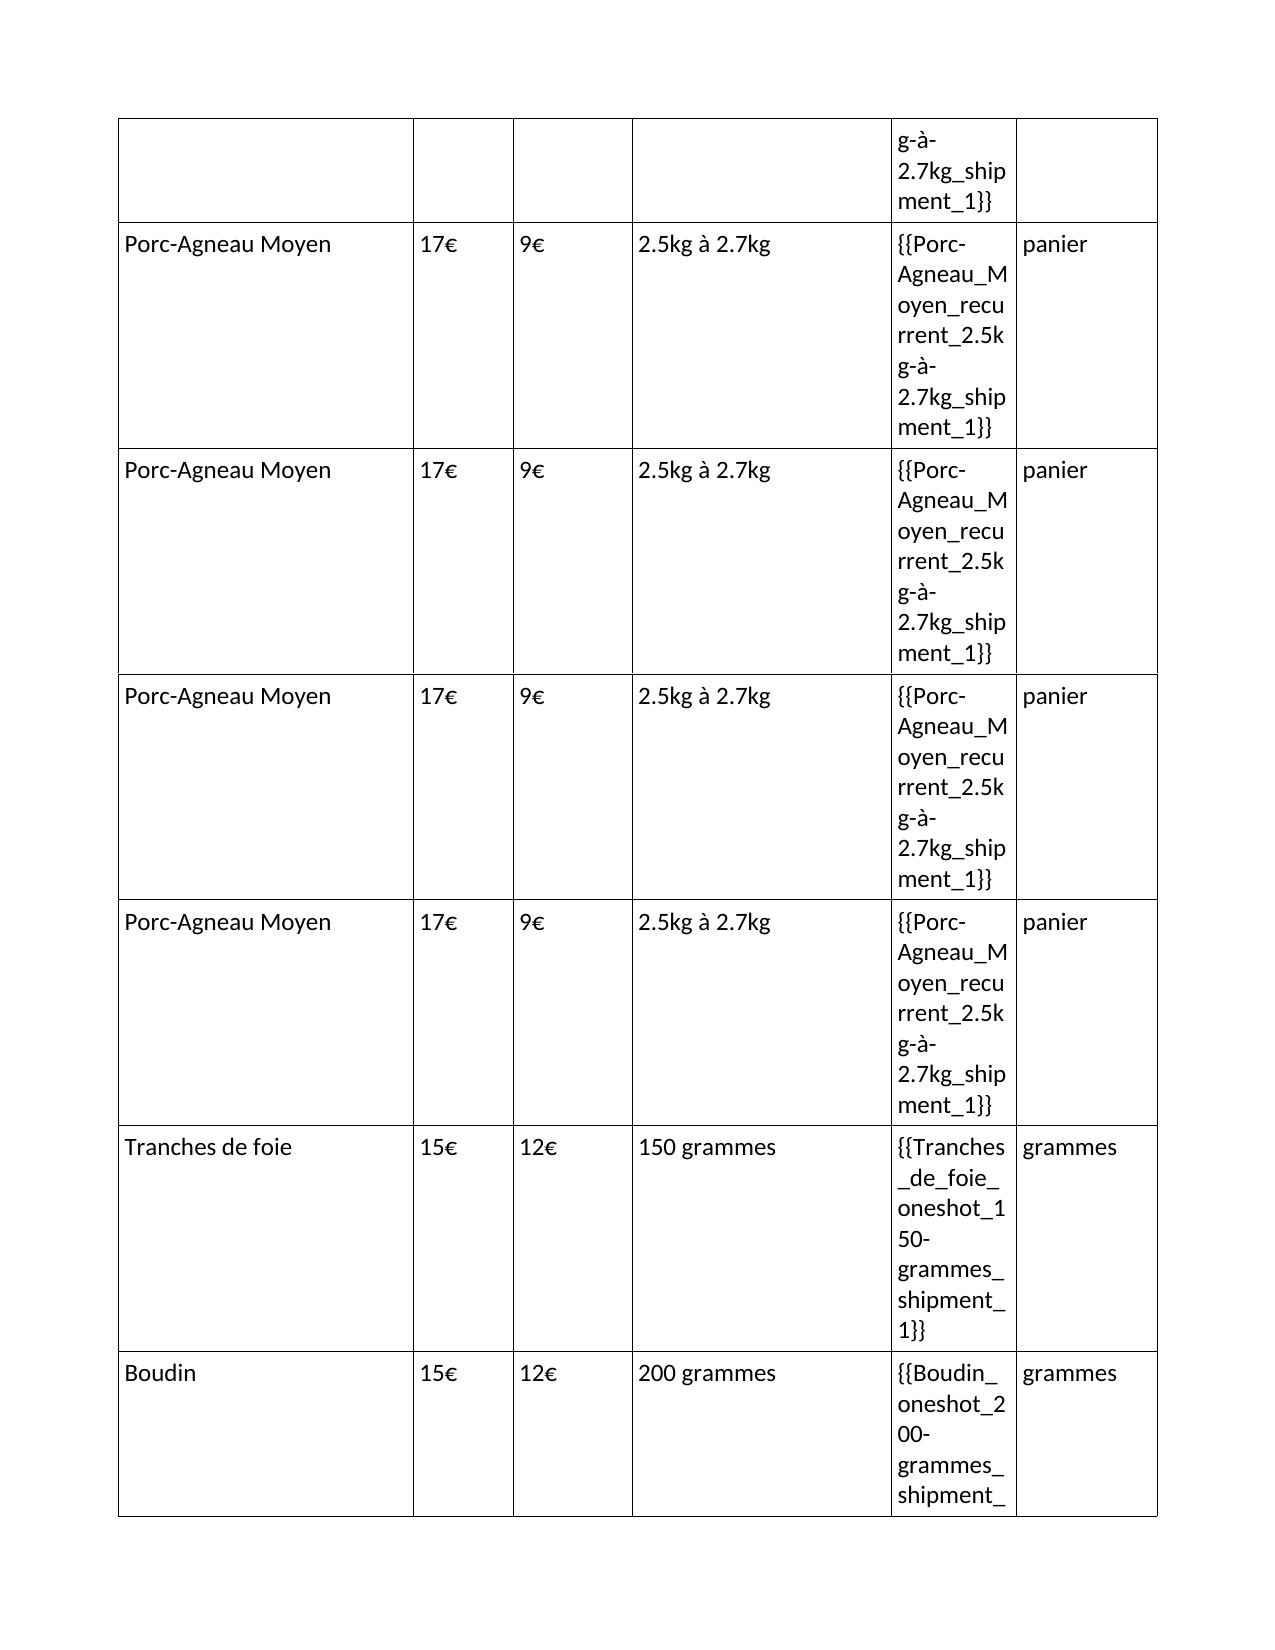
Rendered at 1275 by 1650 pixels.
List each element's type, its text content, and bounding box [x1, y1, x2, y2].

table_cell {{Porc-Agneau_Moyen_recurrent_2.5kg-à-2.7kg_shipment_1}} [892, 675, 1016, 899]
table_cell panier [1017, 900, 1157, 1125]
table_cell 17€ [414, 900, 513, 1125]
table_cell panier [1017, 449, 1157, 673]
table_cell Boudin [119, 1352, 413, 1516]
table_cell 12€ [514, 1126, 632, 1351]
table_cell 150 grammes [633, 1126, 891, 1351]
table_cell panier [1017, 223, 1157, 448]
table_cell 15€ [414, 1352, 513, 1516]
table_cell 12€ [514, 1352, 632, 1516]
table_cell 2.5kg à 2.7kg [633, 223, 891, 448]
table_cell 15€ [414, 1126, 513, 1351]
table_cell {{Tranches_de_foie_oneshot_150-grammes_shipment_1}} [892, 1126, 1016, 1351]
table_cell grammes [1017, 1352, 1157, 1516]
table_cell 9€ [514, 900, 632, 1125]
table_cell Porc-Agneau Moyen [119, 675, 413, 899]
table_cell {{Porc-Agneau_Moyen_recurrent_2.5kg-à-2.7kg_shipment_1}} [892, 449, 1016, 673]
table_cell Porc-Agneau Moyen [119, 900, 413, 1125]
table_cell 17€ [414, 449, 513, 673]
table_cell panier [1017, 675, 1157, 899]
table_cell 2.5kg à 2.7kg [633, 675, 891, 899]
table_cell 9€ [514, 675, 632, 899]
table_cell g-à-2.7kg_shipment_1}} [892, 119, 1016, 222]
table_cell Porc-Agneau Moyen [119, 223, 413, 448]
table_cell {{Boudin_oneshot_200-grammes_shipment_ [892, 1352, 1016, 1516]
table_cell 2.5kg à 2.7kg [633, 449, 891, 673]
table_cell 9€ [514, 449, 632, 673]
table_cell Porc-Agneau Moyen [119, 449, 413, 673]
table_cell 200 grammes [633, 1352, 891, 1516]
table_cell {{Porc-Agneau_Moyen_recurrent_2.5kg-à-2.7kg_shipment_1}} [892, 223, 1016, 448]
table_cell 17€ [414, 675, 513, 899]
table_cell [633, 119, 891, 222]
table_cell [119, 119, 413, 222]
table_cell 17€ [414, 223, 513, 448]
table_cell [1017, 119, 1157, 222]
table_cell Tranches de foie [119, 1126, 413, 1351]
table_cell 9€ [514, 223, 632, 448]
table_cell {{Porc-Agneau_Moyen_recurrent_2.5kg-à-2.7kg_shipment_1}} [892, 900, 1016, 1125]
table_cell grammes [1017, 1126, 1157, 1351]
table_cell 2.5kg à 2.7kg [633, 900, 891, 1125]
table_cell [414, 119, 513, 222]
table_cell [514, 119, 632, 222]
